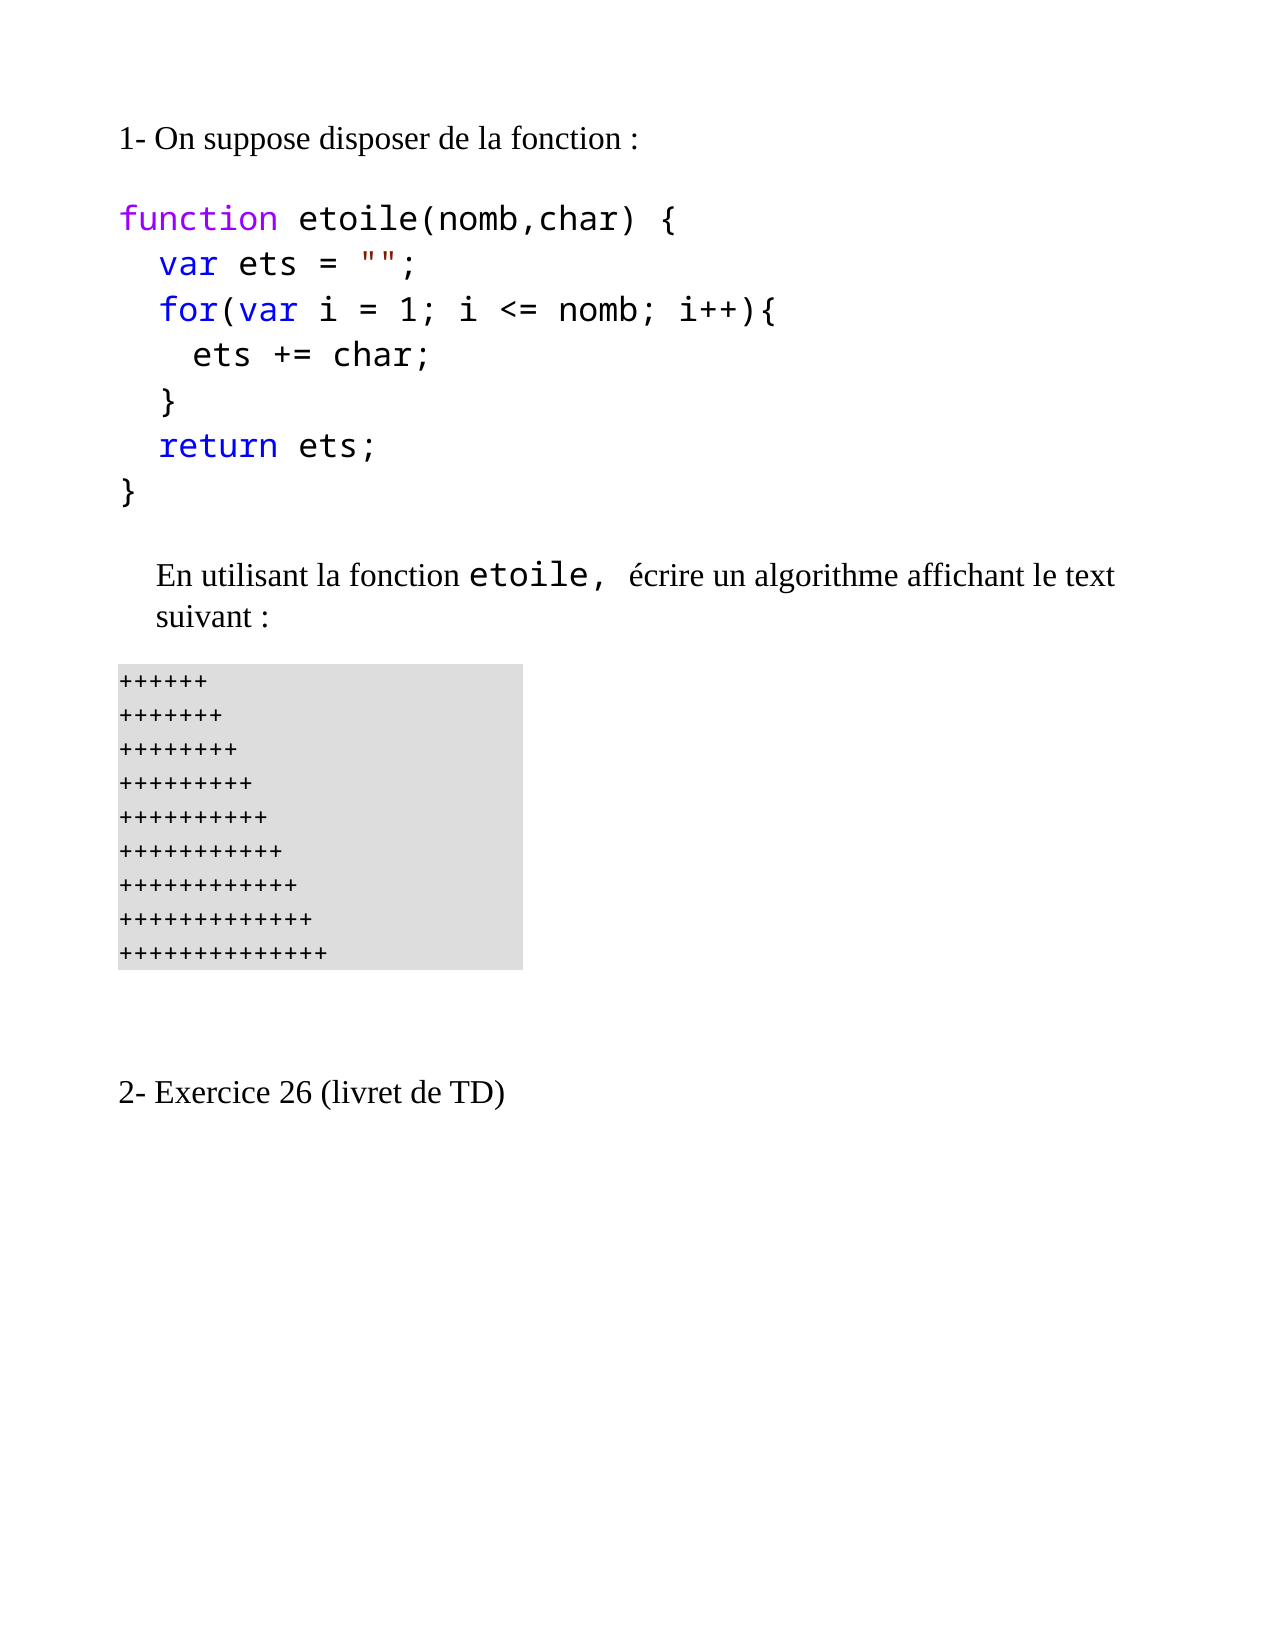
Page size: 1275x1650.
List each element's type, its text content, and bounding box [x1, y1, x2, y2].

text ++++++ [118, 663, 1157, 698]
text 1- On suppose disposer de la fonction : [118, 118, 1157, 156]
text +++++++++++++ [118, 902, 1157, 936]
text var ets = ""; [118, 240, 1157, 286]
text ets += char; [118, 331, 1157, 376]
text ++++++++++++++ [118, 936, 1157, 970]
text En utilisant la fonction etoile, écrire un algorithme affichant le text suivant : [156, 551, 1157, 635]
text for(var i = 1; i <= nomb; i++){ [118, 286, 1157, 331]
text function etoile(nomb,char) { [118, 195, 1157, 240]
text } [118, 467, 1157, 513]
text } [118, 376, 1157, 422]
text +++++++++ [118, 766, 1157, 800]
text +++++++++++ [118, 834, 1157, 868]
text return ets; [118, 422, 1157, 467]
text 2- Exercice 26 (livret de TD) [118, 1072, 1157, 1111]
text +++++++ [118, 698, 1157, 732]
text ++++++++++ [118, 800, 1157, 834]
text ++++++++++++ [118, 868, 1157, 902]
text ++++++++ [118, 732, 1157, 766]
